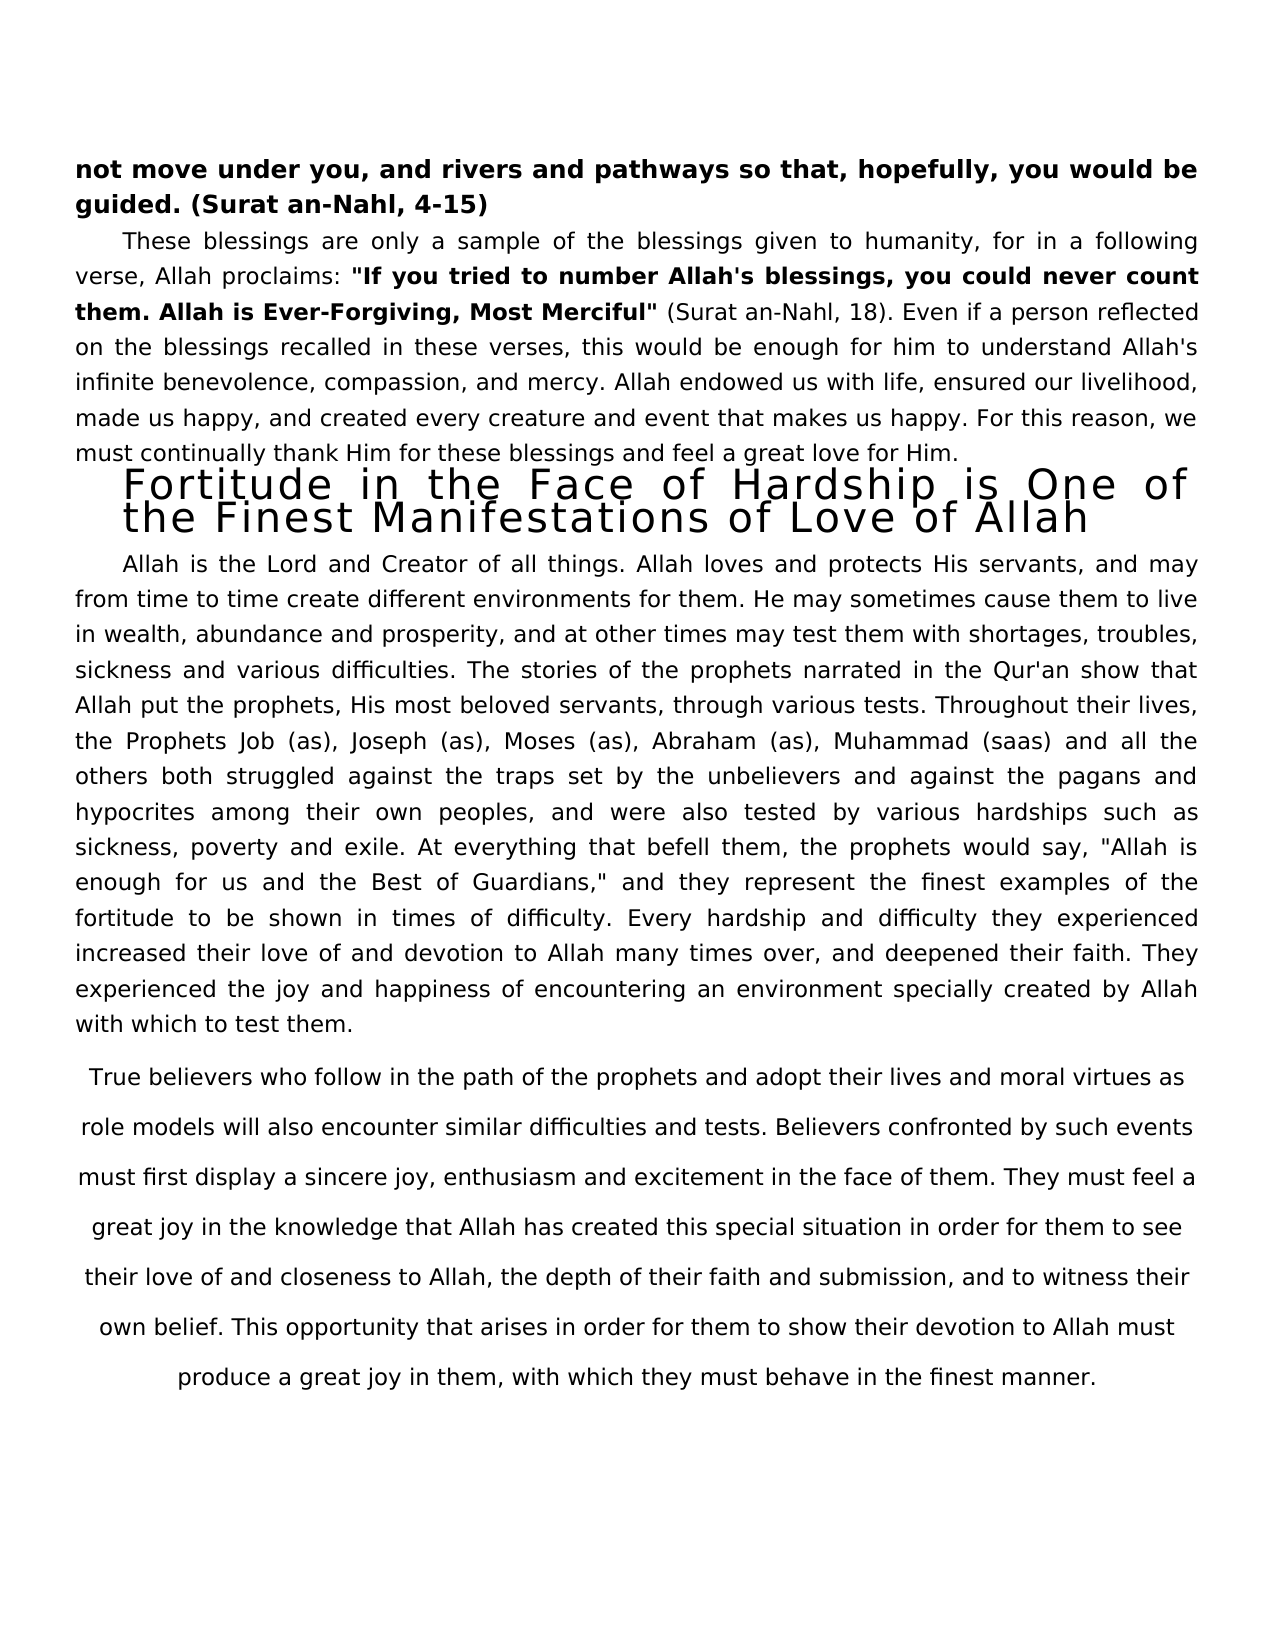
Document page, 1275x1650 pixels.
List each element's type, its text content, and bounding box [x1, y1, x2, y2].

text These blessings are only a sample of the blessings given to humanity, for in a following verse, Allah proclaims: "If you tried to number Allah's blessings, you could never count them. Allah is Ever-Forgiving, Most Merciful" (Surat an-Nahl, 18). Even if a person reflected on the blessings recalled in these verses, this would be enough for him to understand Allah's infinite benevolence, compassion, and mercy. Allah endowed us with life, ensured our livelihood, made us happy, and created every creature and event that makes us happy. For this reason, we must continually thank Him for these blessings and feel a great love for Him. [75, 221, 1200, 469]
text not move under you, and rivers and pathways so that, hopefully, you would be guided. (Surat an-Nahl, 4-15) [75, 150, 1200, 221]
text True believers who follow in the path of the prophets and adopt their lives and moral virtues as role models will also encounter similar difficulties and tests. Believers confronted by such events must first display a sincere joy, enthusiasm and excitement in the face of them. They must feel a great joy in the knowledge that Allah has created this special situation in order for them to see their love of and closeness to Allah, the depth of their faith and submission, and to witness their own belief. This opportunity that arises in order for them to show their devotion to Allah must produce a great joy in them, with which they must behave in the finest manner. [75, 1046, 1200, 1396]
text Fortitude in the Face of Hardship is One of the Finest Manifestations of Love of Allah [122, 473, 1188, 539]
text Allah is the Lord and Creator of all things. Allah loves and protects His servants, and may from time to time create different environments for them. He may sometimes cause them to live in wealth, abundance and prosperity, and at other times may test them with shortages, troubles, sickness and various difficulties. The stories of the prophets narrated in the Qur'an show that Allah put the prophets, His most beloved servants, through various tests. Throughout their lives, the Prophets Job (as), Joseph (as), Moses (as), Abraham (as), Muhammad (saas) and all the others both struggled against the traps set by the unbelievers and against the pagans and hypocrites among their own peoples, and were also tested by various hardships such as sickness, poverty and exile. At everything that befell them, the prophets would say, "Allah is enough for us and the Best of Guardians," and they represent the finest examples of the fortitude to be shown in times of difficulty. Every hardship and difficulty they experienced increased their love of and devotion to Allah many times over, and deepened their faith. They experienced the joy and happiness of encountering an environment specially created by Allah with which to test them. [75, 544, 1200, 1039]
